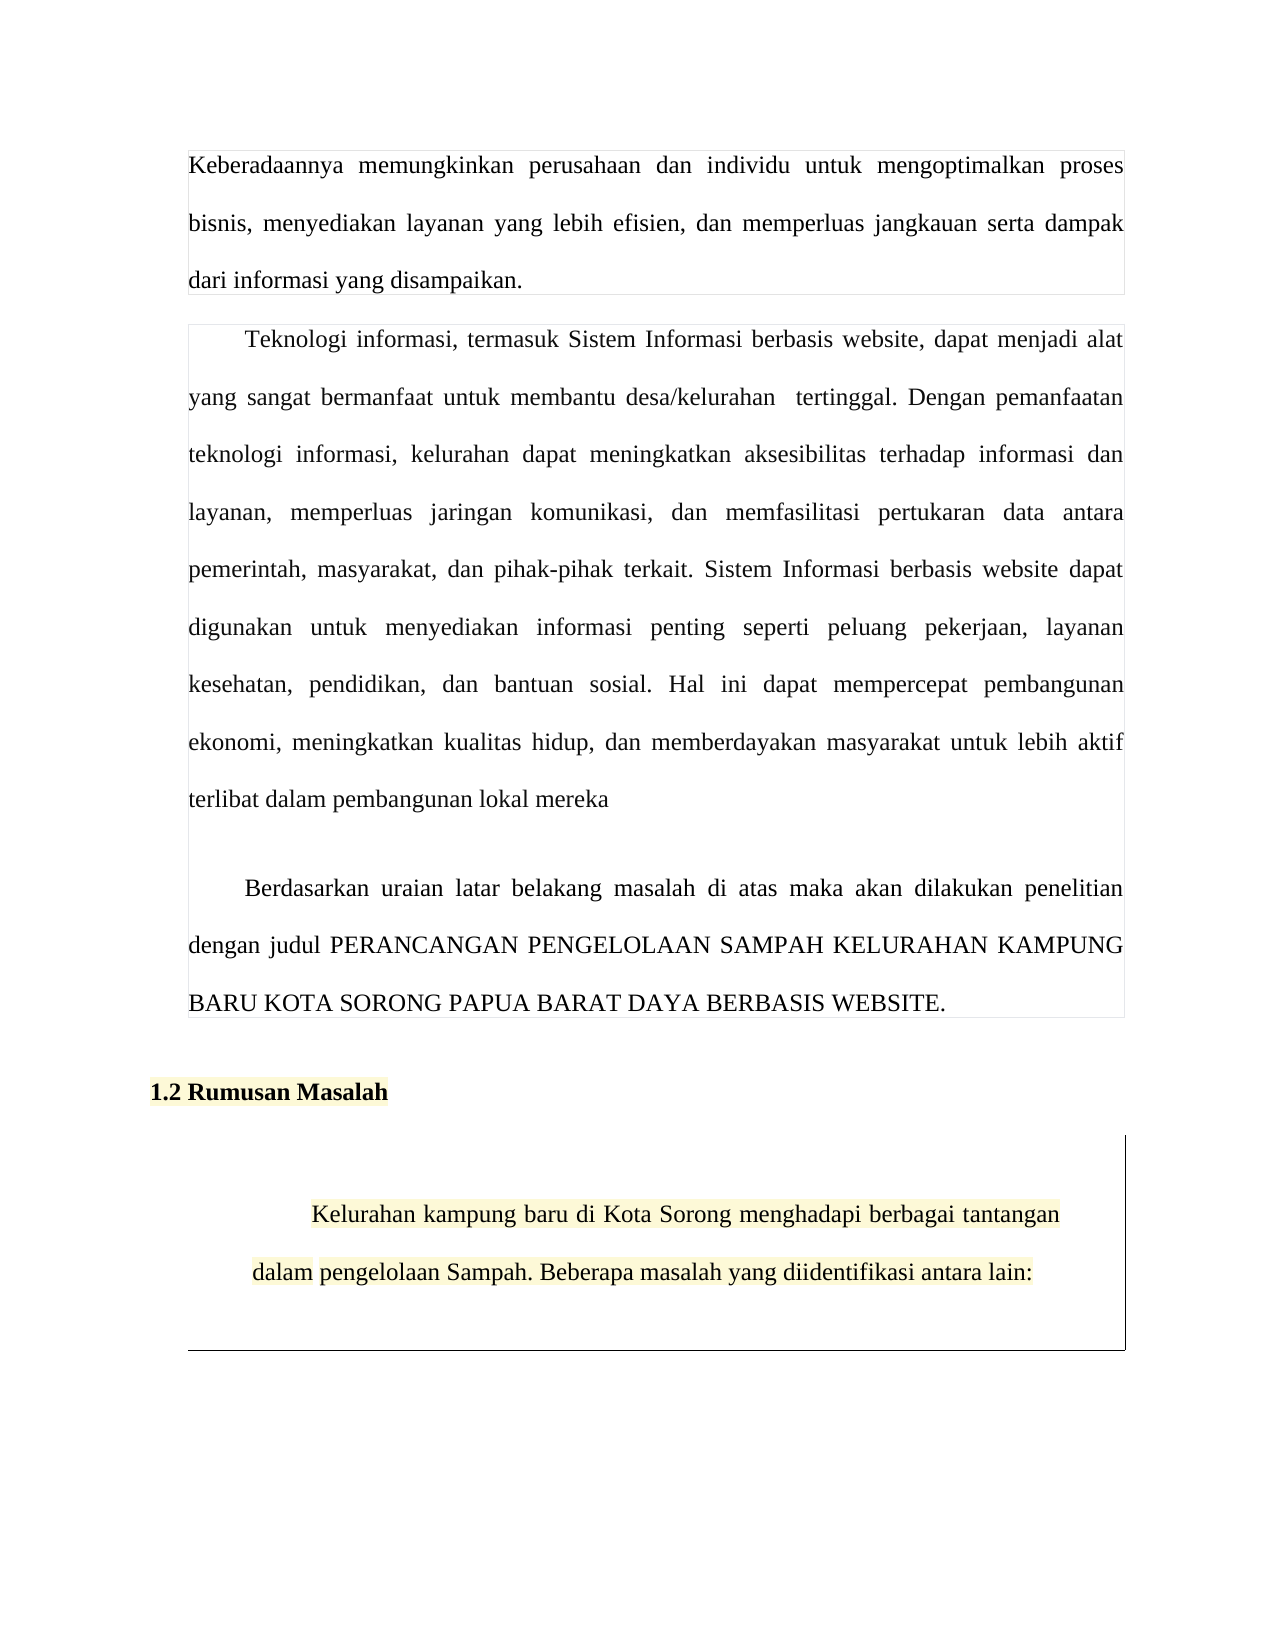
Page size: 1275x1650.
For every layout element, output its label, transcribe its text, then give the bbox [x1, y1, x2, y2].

text Berdasarkan uraian latar belakang masalah di atas maka akan dilakukan penelitian dengan judul PERANCANGAN PENGELOLAAN SAMPAH KELURAHAN KAMPUNG BARU KOTA SORONG PAPUA BARAT DAYA BERBASIS WEBSITE. [189, 872, 1124, 1017]
subtitle 1.2 Rumusan Masalah [150, 1077, 1125, 1106]
text Teknologi informasi, termasuk Sistem Informasi berbasis website, dapat menjadi alat yang sangat bermanfaat untuk membantu desa/kelurahan tertinggal. Dengan pemanfaatan teknologi informasi, kelurahan dapat meningkatkan aksesibilitas terhadap informasi dan layanan, memperluas jaringan komunikasi, dan memfasilitasi pertukaran data antara pemerintah, masyarakat, dan pihak-pihak terkait. Sistem Informasi berbasis website dapat digunakan untuk menyediakan informasi penting seperti peluang pekerjaan, layanan kesehatan, pendidikan, dan bantuan sosial. Hal ini dapat mempercepat pembangunan ekonomi, meningkatkan kualitas hidup, dan memberdayakan masyarakat untuk lebih aktif terlibat dalam pembangunan lokal mereka [189, 325, 1124, 813]
text Keberadaannya memungkinkan perusahaan dan individu untuk mengoptimalkan proses bisnis, menyediakan layanan yang lebih efisien, dan memperluas jangkauan serta dampak dari informasi yang disampaikan. [189, 151, 1124, 294]
text Kelurahan kampung baru di Kota Sorong menghadapi berbagai tantangan dalam pengelolaan Sampah. Beberapa masalah yang diidentifikasi antara lain: [187, 1134, 1125, 1350]
